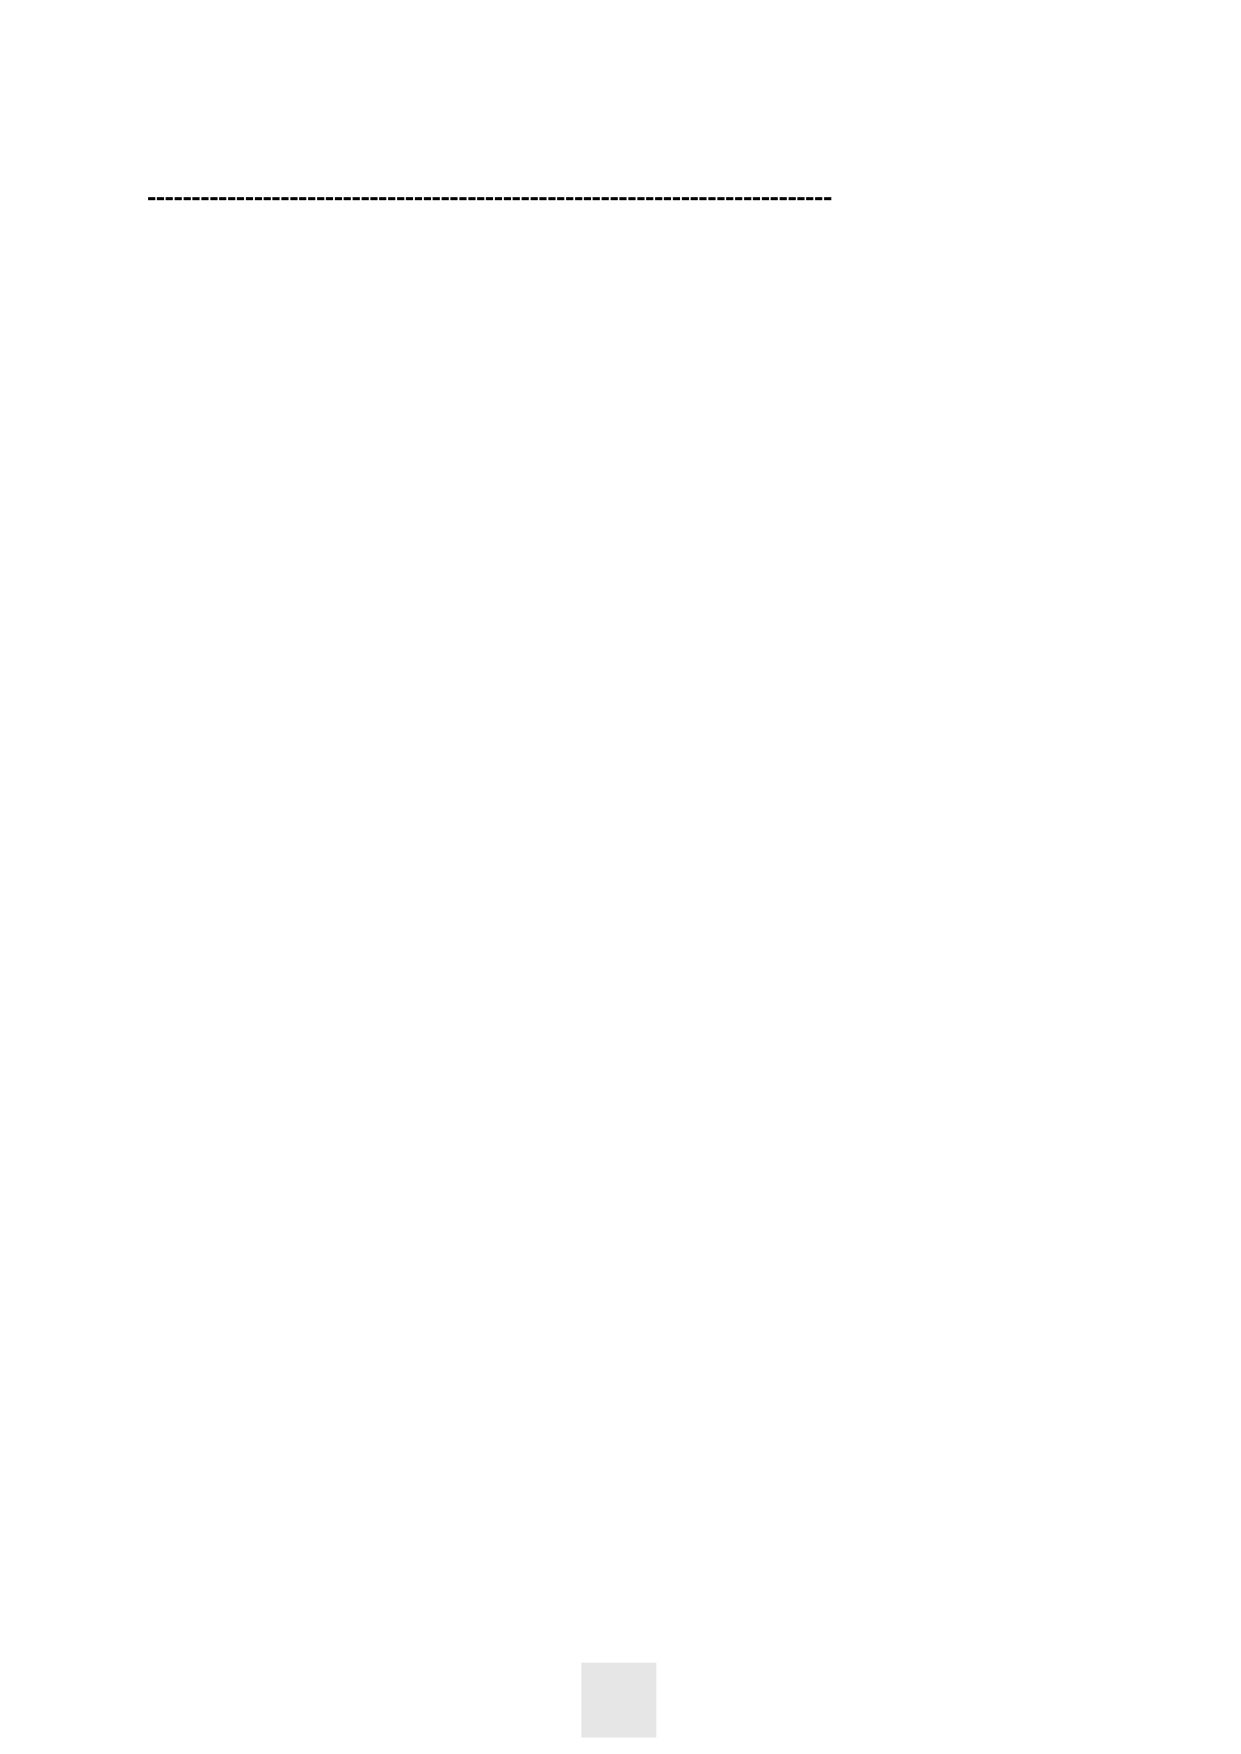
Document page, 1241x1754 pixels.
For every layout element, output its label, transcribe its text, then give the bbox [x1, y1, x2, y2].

text ----------------------------------------------------------------------------- [147, 179, 1093, 215]
